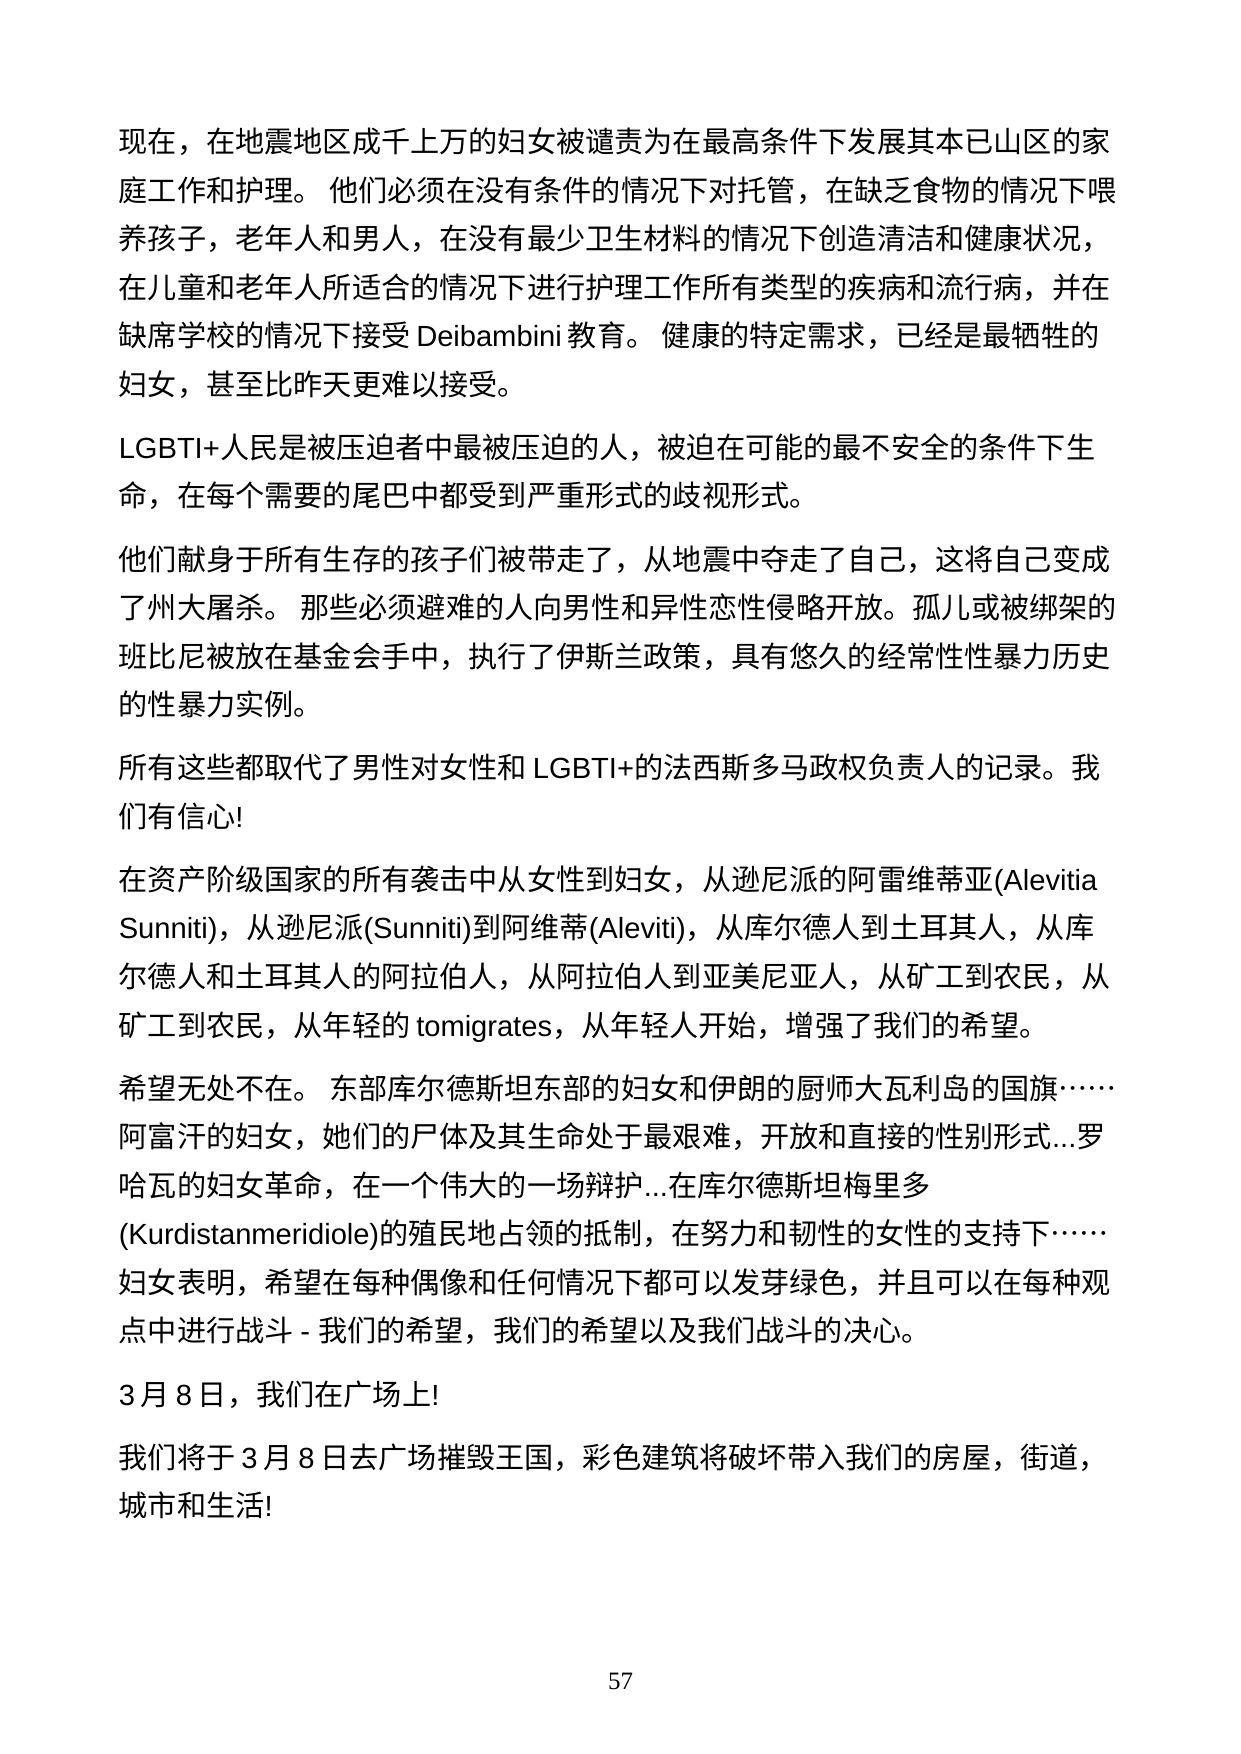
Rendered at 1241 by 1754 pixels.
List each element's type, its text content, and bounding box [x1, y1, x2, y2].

text 希望无处不在。 东部库尔德斯坦东部的妇女和伊朗的厨师大瓦利岛的国旗……阿富汗的妇女，她们的尸体及其生命处于最艰难，开放和直接的性别形式...罗哈瓦的妇女革命，在一个伟大的一场辩护...在库尔德斯坦梅里多(Kurdistanmeridiole)的殖民地占领的抵制，在努力和韧性的女性的支持下……妇女表明，希望在每种偶像和任何情况下都可以发芽绿色，并且可以在每种观点中进行战斗 - 我们的希望，我们的希望以及我们战斗的决心。 [118, 1065, 1122, 1350]
text LGBTI+人民是被压迫者中最被压迫的人，被迫在可能的最不安全的条件下生命，在每个需要的尾巴中都受到严重形式的歧视形式。 [118, 424, 1122, 515]
text 他们献身于所有生存的孩子们被带走了，从地震中夺走了自己，这将自己变成了州大屠杀。 那些必须避难的人向男性和异性恋性侵略开放。孤儿或被绑架的班比尼被放在基金会手中，执行了伊斯兰政策，具有悠久的经常性性暴力历史的性暴力实例。 [118, 536, 1122, 724]
text 现在，在地震地区成千上万的妇女被谴责为在最高条件下发展其本已山区的家庭工作和护理。 他们必须在没有条件的情况下对托管，在缺乏食物的情况下喂养孩子，老年人和男人，在没有最少卫生材料的情况下创造清洁和健康状况，在儿童和老年人所适合的情况下进行护理工作所有类型的疾病和流行病，并在缺席学校的情况下接受Deibambini教育。 健康的特定需求，已经是最牺牲的妇女，甚至比昨天更难以接受。 [118, 118, 1122, 403]
text 所有这些都取代了男性对女性和LGBTI+的法西斯多马政权负责人的记录。我们有信心! [118, 745, 1122, 836]
text 在资产阶级国家的所有袭击中从女性到妇女，从逊尼派的阿雷维蒂亚(Alevitia Sunniti)，从逊尼派(Sunniti)到阿维蒂(Aleviti)，从库尔德人到土耳其人，从库尔德人和土耳其人的阿拉伯人，从阿拉伯人到亚美尼亚人，从矿工到农民，从矿工到农民，从年轻的tomigrates，从年轻人开始，增强了我们的希望。 [118, 856, 1122, 1044]
text 我们将于3月8日去广场摧毁王国，彩色建筑将破坏带入我们的房屋，街道，城市和生活! [118, 1434, 1122, 1525]
text 3月8日，我们在广场上! [118, 1371, 1122, 1413]
